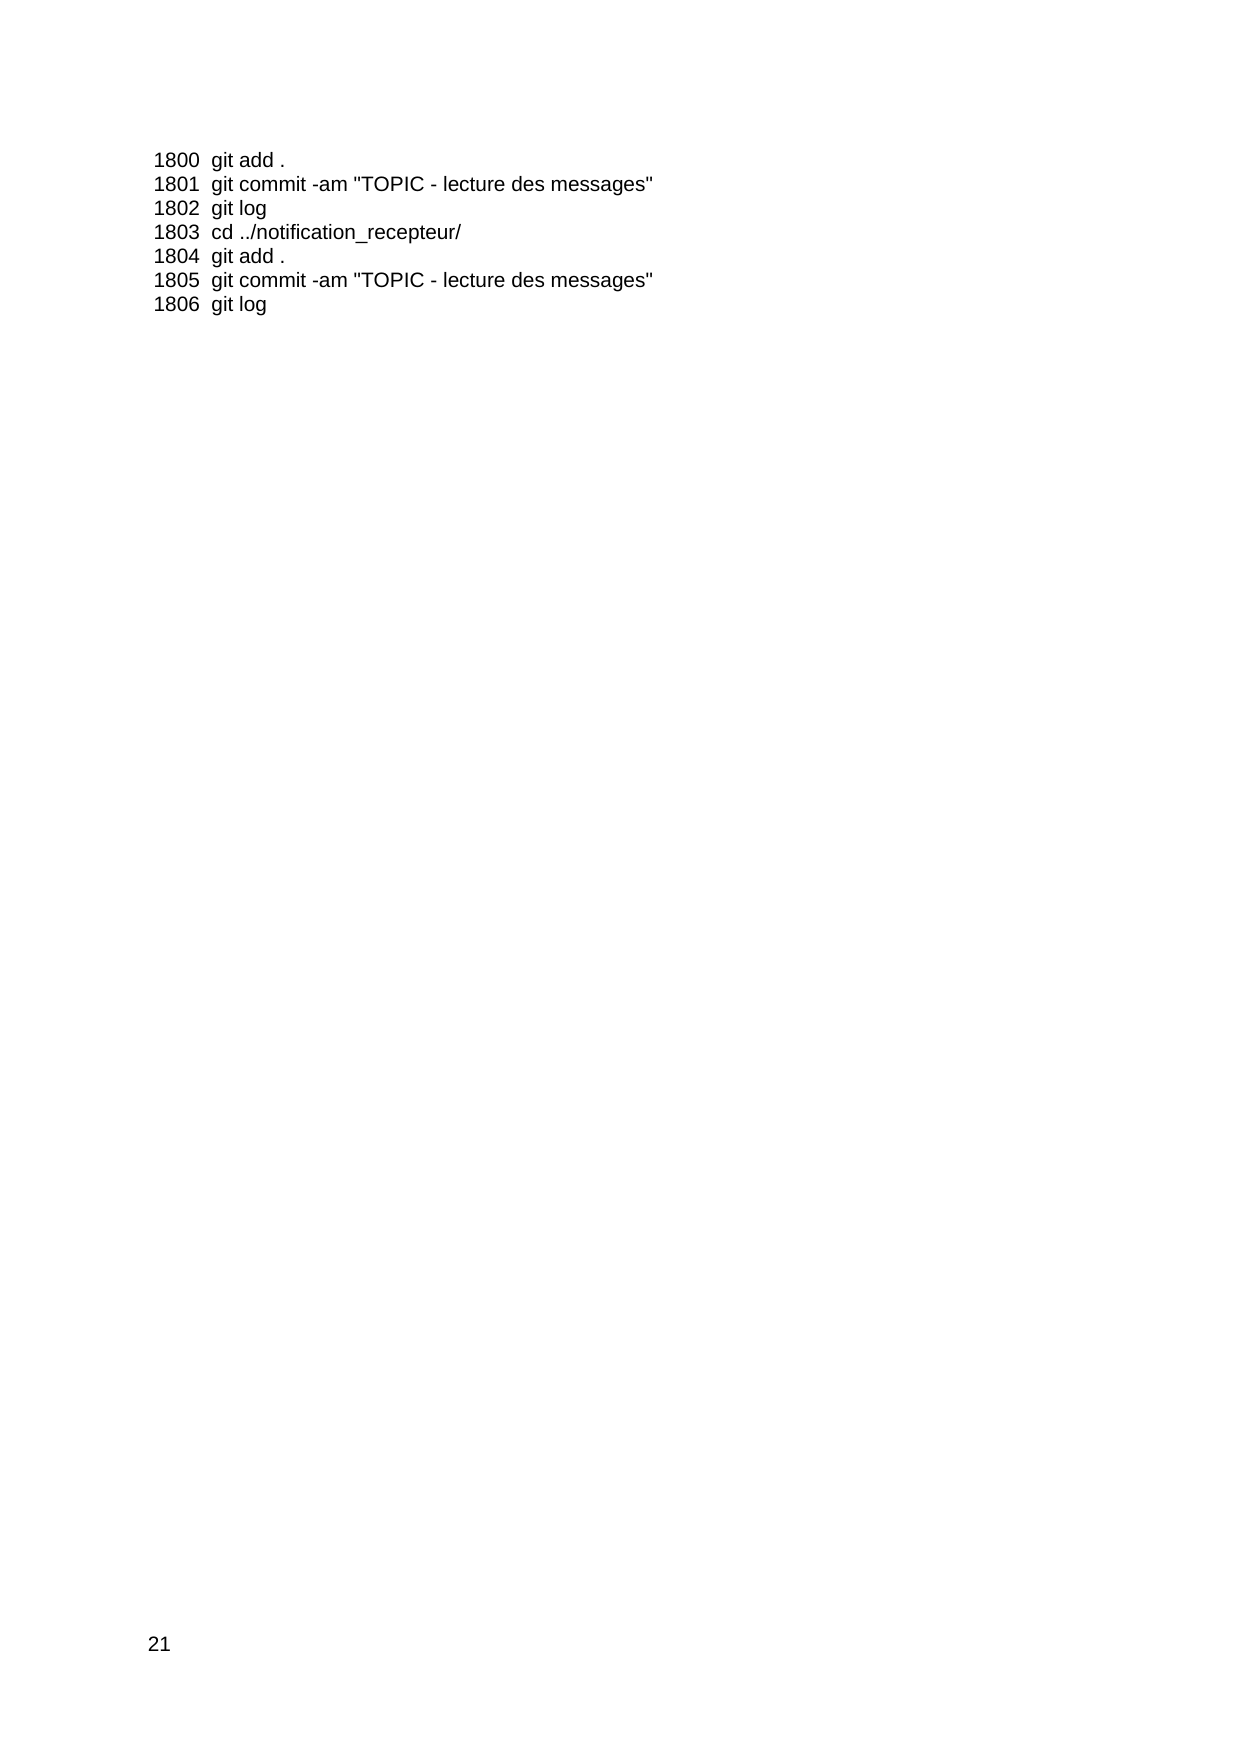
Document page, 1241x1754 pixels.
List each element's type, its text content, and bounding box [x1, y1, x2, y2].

text 1800 git add . [148, 148, 1093, 172]
text 1801 git commit -am "TOPIC - lecture des messages" [148, 172, 1093, 196]
text 1805 git commit -am "TOPIC - lecture des messages" [148, 267, 1093, 291]
text 1803 cd ../notification_recepteur/ [148, 219, 1093, 243]
text 1802 git log [148, 196, 1093, 219]
text 1804 git add . [148, 243, 1093, 267]
text 1806 git log [148, 291, 1093, 315]
